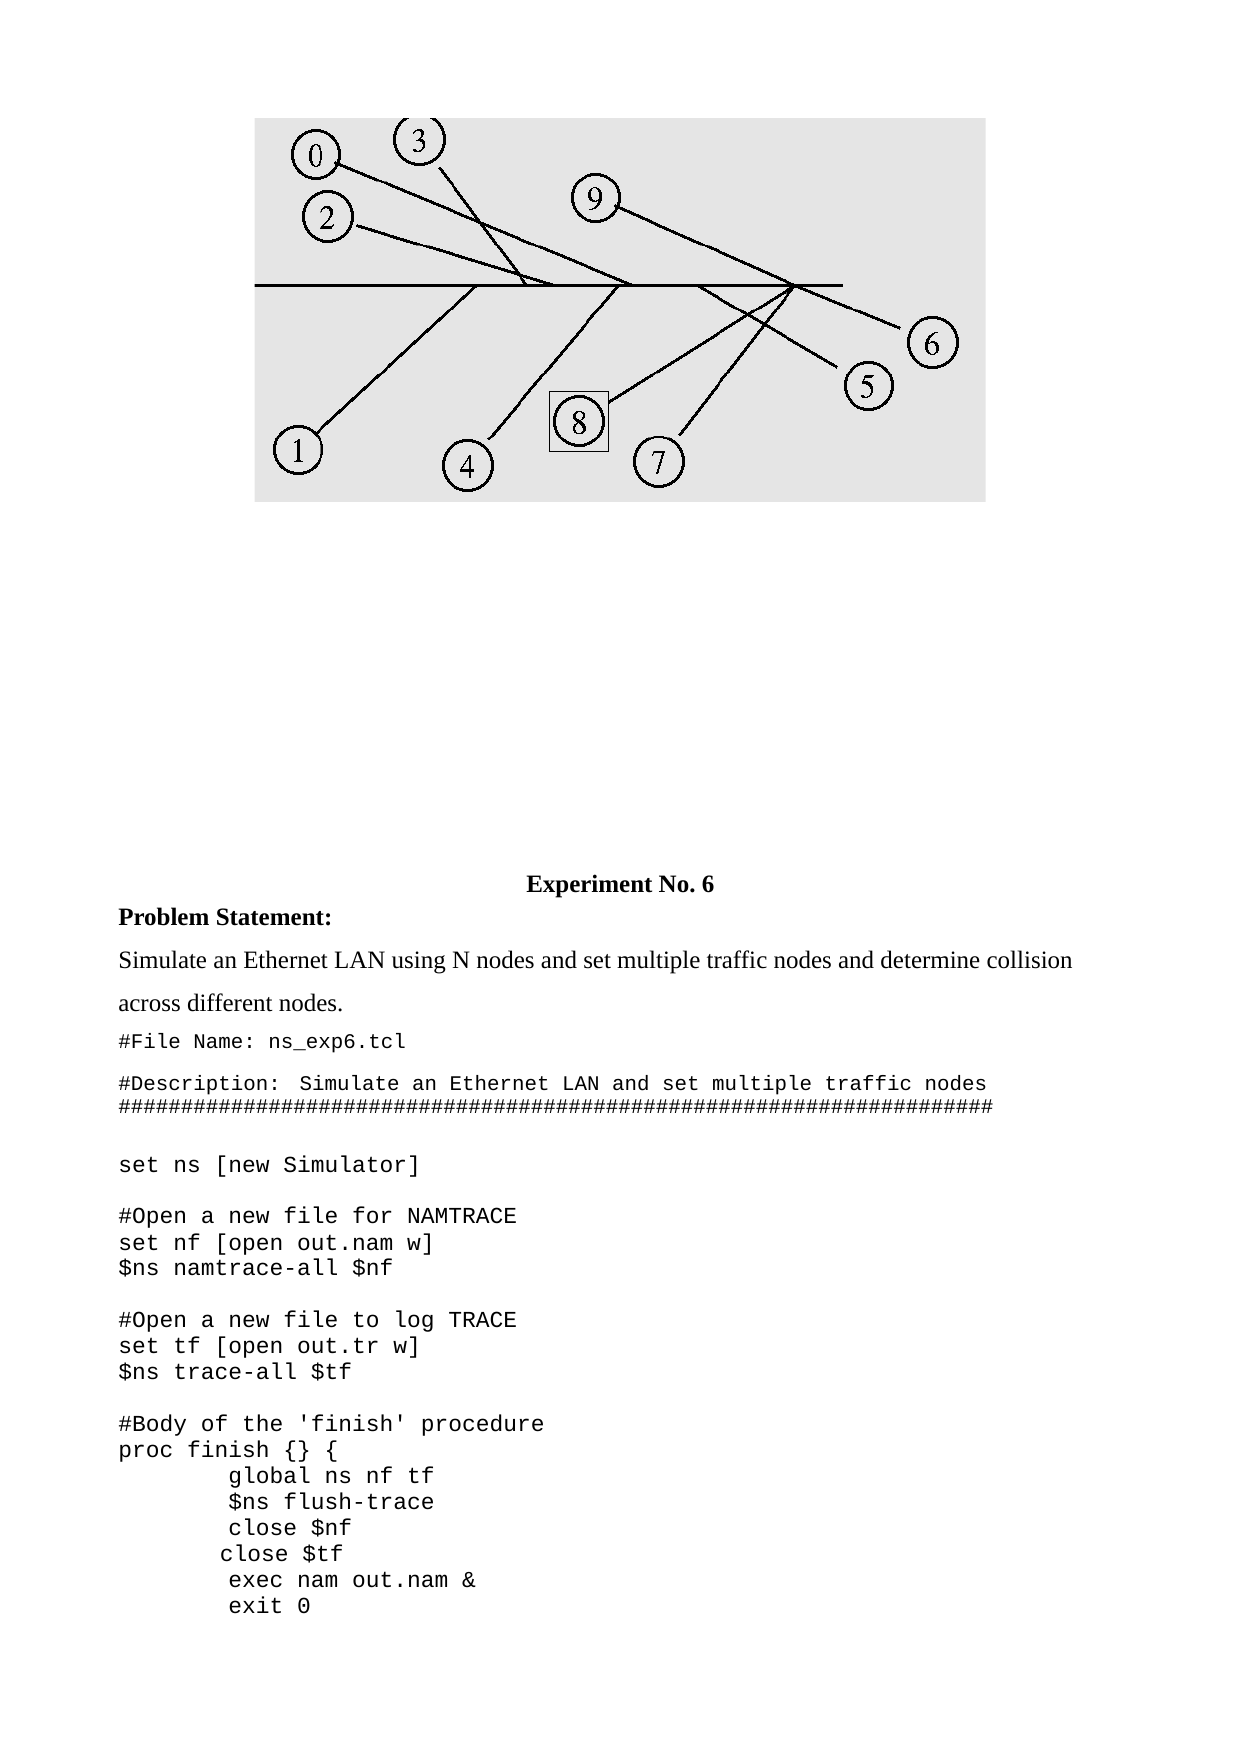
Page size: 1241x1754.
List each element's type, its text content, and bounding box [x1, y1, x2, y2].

text $ns trace-all $tf [118, 1361, 1122, 1386]
text close $nf [118, 1516, 1122, 1542]
text exit 0 [118, 1594, 1122, 1620]
text global ns nf tf [118, 1464, 1122, 1490]
text ###################################################################### [118, 1096, 1122, 1120]
text $ns namtrace-all $nf [118, 1257, 1122, 1283]
text Problem Statement: [118, 902, 1122, 931]
text Simulate an Ethernet LAN using N nodes and set multiple traffic nodes and determine collision across different nodes. [118, 945, 1122, 1017]
text set ns [new Simulator] [118, 1153, 1122, 1179]
text #Open a new file to log TRACE [118, 1309, 1122, 1334]
text $ns flush-trace [118, 1490, 1122, 1516]
text Experiment No. 6 [118, 869, 1122, 898]
text #Open a new file for NAMTRACE [118, 1205, 1122, 1231]
text proc finish {} { [118, 1438, 1122, 1464]
text #File Name: ns_exp6.tcl [118, 1031, 1122, 1055]
text set nf [open out.nam w] [118, 1231, 1122, 1257]
text set tf [open out.tr w] [118, 1334, 1122, 1361]
text #Body of the 'finish' procedure [118, 1412, 1122, 1438]
text exec nam out.nam & [118, 1568, 1122, 1594]
text #Description: Simulate an Ethernet LAN and set multiple traffic nodes [118, 1067, 1122, 1096]
picture [254, 118, 986, 502]
text close $tf [118, 1542, 1122, 1568]
